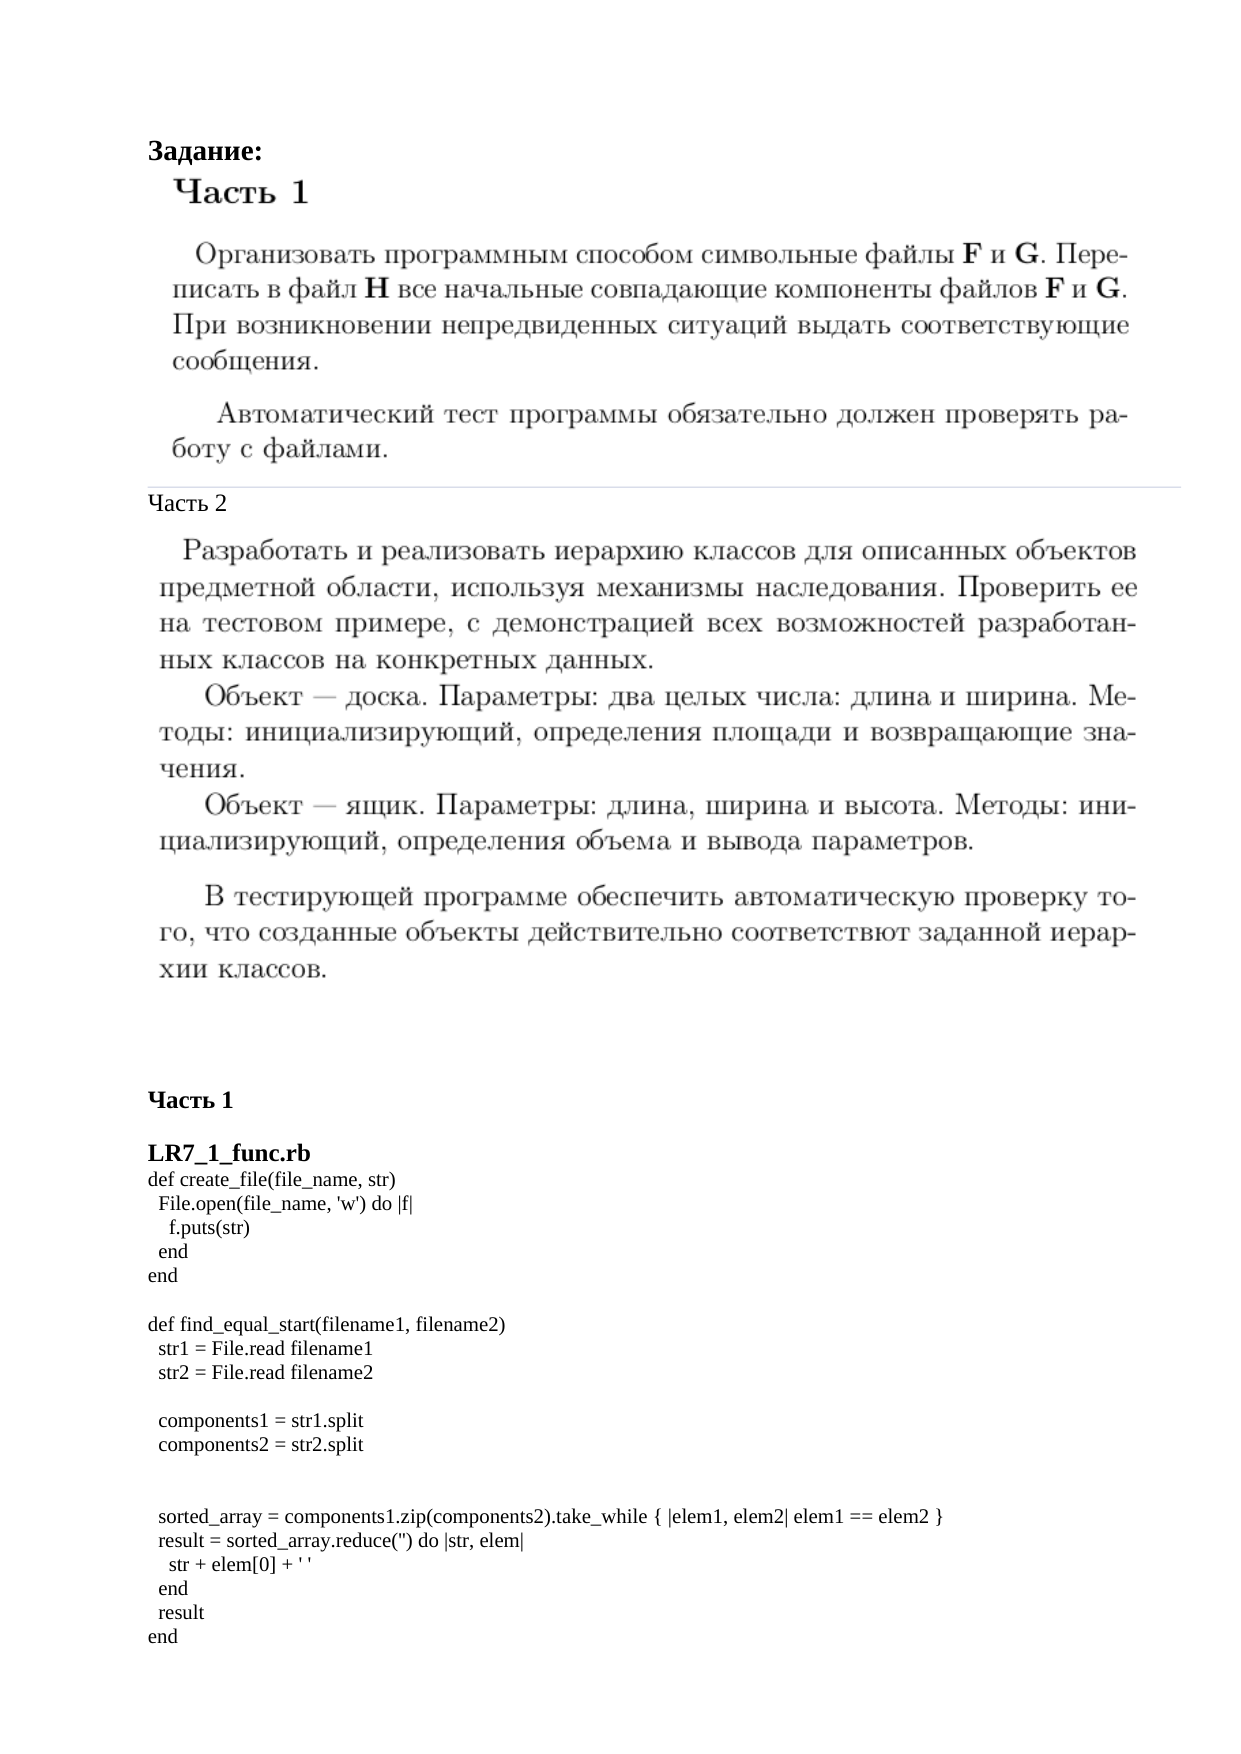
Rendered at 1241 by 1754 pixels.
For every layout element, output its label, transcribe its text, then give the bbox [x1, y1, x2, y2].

text components2 = str2.split [148, 1432, 1181, 1456]
text f.puts(str) [148, 1215, 1181, 1239]
text str + elem[0] + ' ' [148, 1552, 1181, 1576]
text File.open(file_name, 'w') do |f| [148, 1191, 1181, 1215]
text str2 = File.read filename2 [148, 1360, 1181, 1384]
text end [148, 1263, 1181, 1287]
text end [148, 1576, 1181, 1600]
text Часть 1 [148, 1086, 1181, 1114]
text components1 = str1.split [148, 1408, 1181, 1432]
text Задание: [148, 133, 1181, 166]
picture [147, 516, 1182, 994]
text def find_equal_start(filename1, filename2) [148, 1312, 1181, 1336]
text def create_file(file_name, str) [148, 1167, 1181, 1191]
text str1 = File.read filename1 [148, 1336, 1181, 1360]
text end [148, 1239, 1181, 1263]
picture [147, 166, 1182, 488]
text result [148, 1600, 1181, 1624]
text Часть 2 [148, 488, 1181, 516]
text sorted_array = components1.zip(components2).take_while { |elem1, elem2| elem1 == elem2 } [148, 1504, 1181, 1528]
text end [148, 1624, 1181, 1648]
text LR7_1_func.rb [148, 1138, 1181, 1167]
text result = sorted_array.reduce('') do |str, elem| [148, 1528, 1181, 1552]
